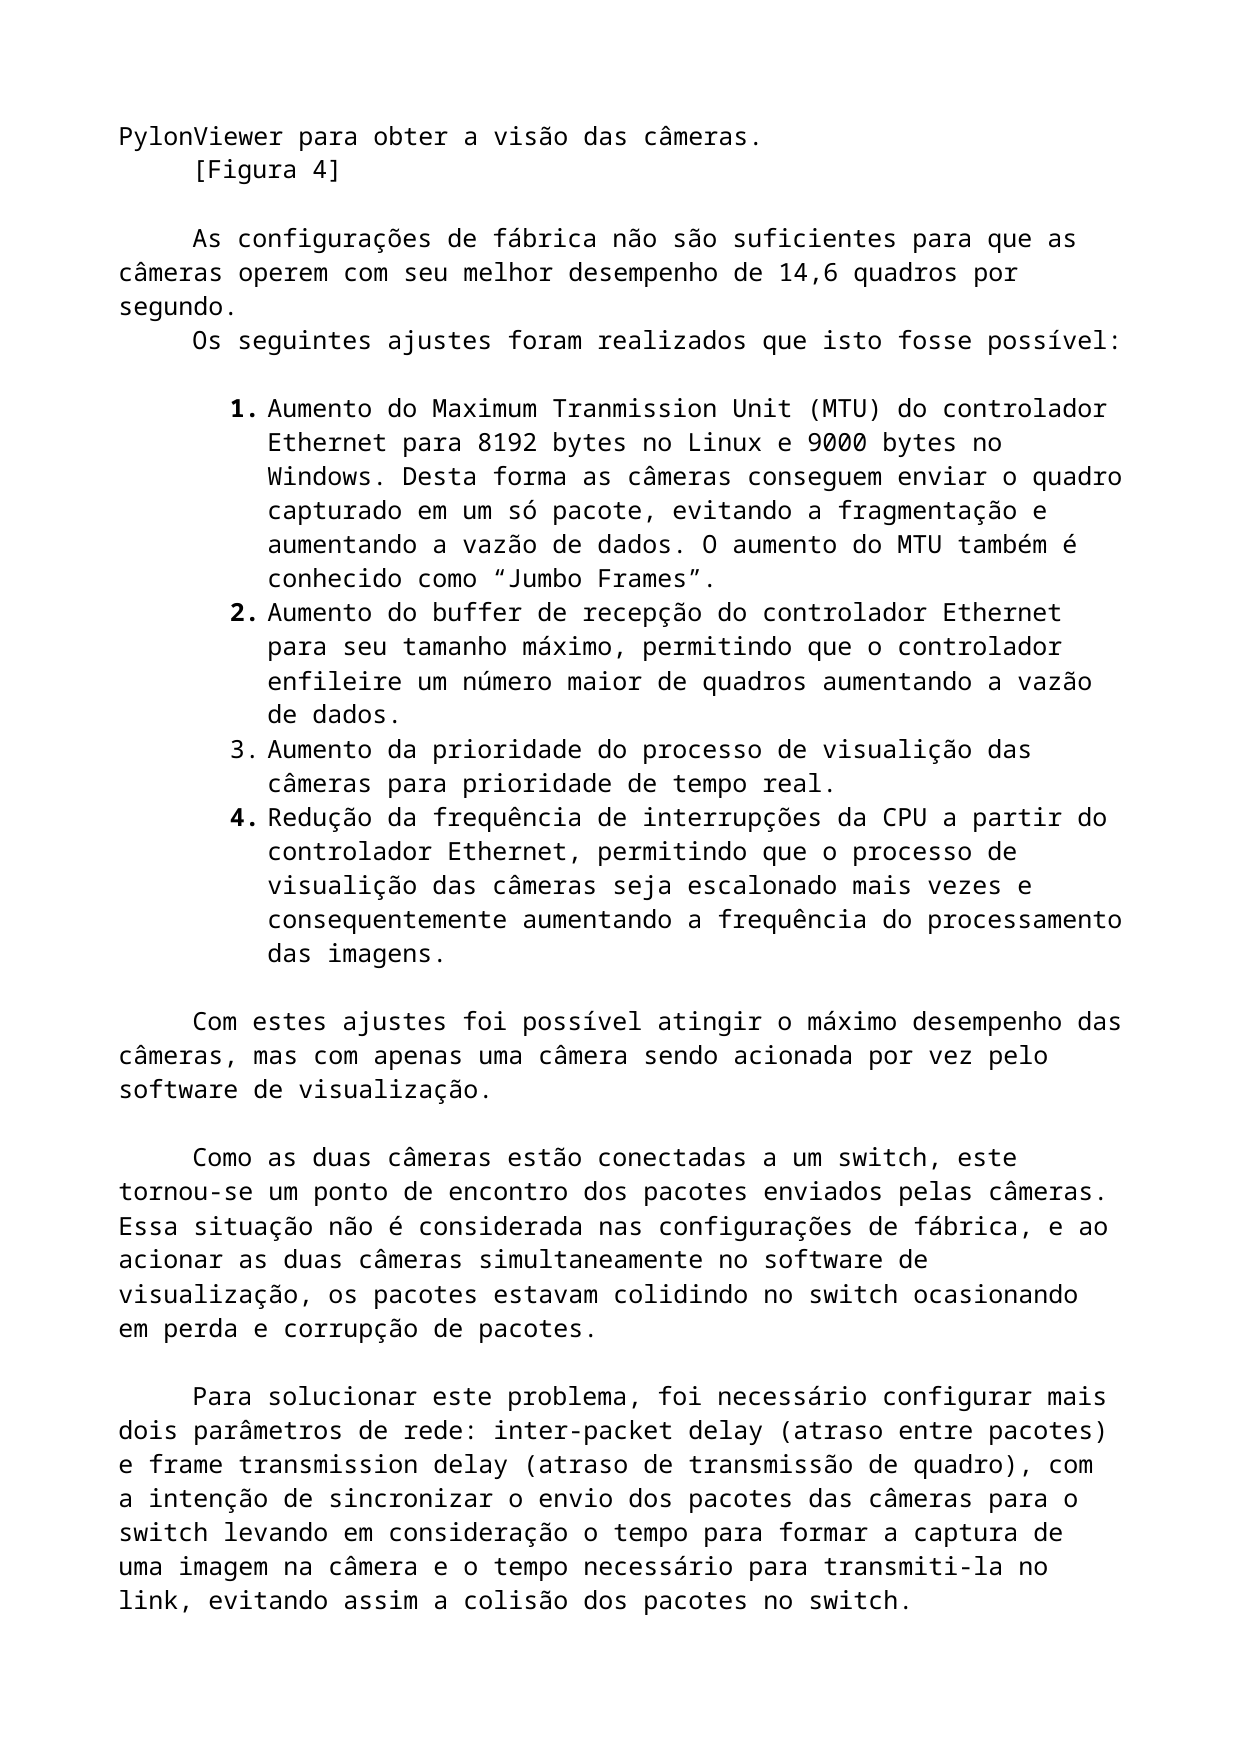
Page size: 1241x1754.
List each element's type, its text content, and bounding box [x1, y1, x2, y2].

text As configurações de fábrica não são suficientes para que as câmeras operem com seu melhor desempenho de 14,6 quadros por segundo. [118, 220, 1122, 322]
list Redução da frequência de interrupções da CPU a partir do controlador Ethernet, permitindo que o processo de visualição das câmeras seja escalonado mais vezes e consequentemente aumentando a frequência do processamento das imagens. [229, 799, 1122, 970]
list Aumento do buffer de recepção do controlador Ethernet para seu tamanho máximo, permitindo que o controlador enfileire um número maior de quadros aumentando a vazão de dados. [229, 595, 1122, 731]
text Os seguintes ajustes foram realizados que isto fosse possível: [118, 322, 1122, 357]
list Aumento do Maximum Tranmission Unit (MTU) do controlador Ethernet para 8192 bytes no Linux e 9000 bytes no Windows. Desta forma as câmeras conseguem enviar o quadro capturado em um só pacote, evitando a fragmentação e aumentando a vazão de dados. O aumento do MTU também é conhecido como “Jumbo Frames”. [229, 391, 1122, 595]
text [Figura 4] [118, 152, 1122, 186]
text Para solucionar este problema, foi necessário configurar mais dois parâmetros de rede: inter-packet delay (atraso entre pacotes) e frame transmission delay (atraso de transmissão de quadro), com a intenção de sincronizar o envio dos pacotes das câmeras para o switch levando em consideração o tempo para formar a captura de uma imagem na câmera e o tempo necessário para transmiti-la no link, evitando assim a colisão dos pacotes no switch. [118, 1378, 1122, 1617]
text Com estes ajustes foi possível atingir o máximo desempenho das câmeras, mas com apenas uma câmera sendo acionada por vez pelo software de visualização. [118, 1004, 1122, 1106]
text Como as duas câmeras estão conectadas a um switch, este tornou-se um ponto de encontro dos pacotes enviados pelas câmeras. Essa situação não é considerada nas configurações de fábrica, e ao acionar as duas câmeras simultaneamente no software de visualização, os pacotes estavam colidindo no switch ocasionando em perda e corrupção de pacotes. [118, 1140, 1122, 1344]
text PylonViewer para obter a visão das câmeras. [118, 118, 1122, 152]
list Aumento da prioridade do processo de visualição das câmeras para prioridade de tempo real. [229, 731, 1122, 799]
